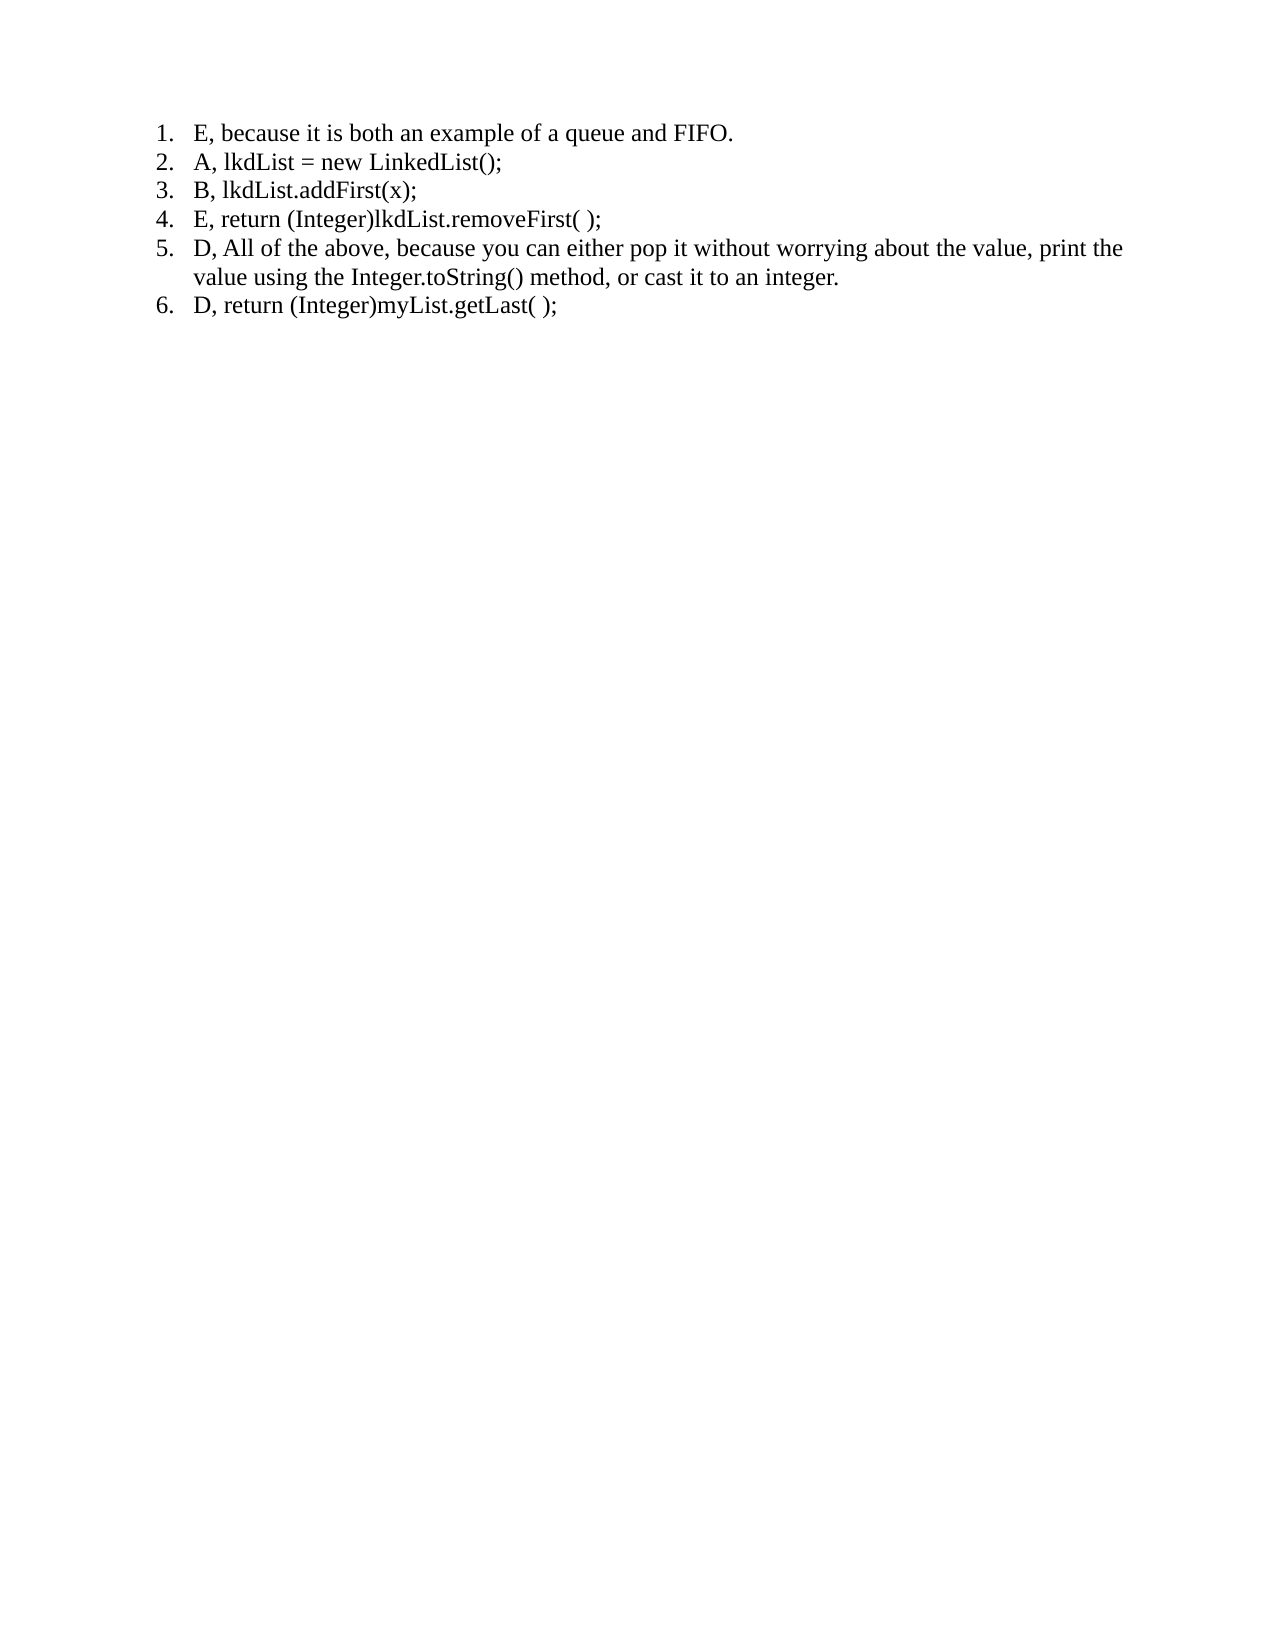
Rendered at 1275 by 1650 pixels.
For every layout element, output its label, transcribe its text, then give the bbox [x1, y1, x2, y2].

list D, All of the above, because you can either pop it without worrying about the value, print the value using the Integer.toString() method, or cast it to an integer. [156, 233, 1157, 291]
list E, return (Integer)lkdList.removeFirst( ); [156, 204, 1157, 233]
list A, lkdList = new LinkedList(); [156, 147, 1157, 176]
list D, return (Integer)myList.getLast( ); [156, 291, 1157, 319]
list E, because it is both an example of a queue and FIFO. [156, 118, 1157, 147]
list B, lkdList.addFirst(x); [156, 176, 1157, 204]
